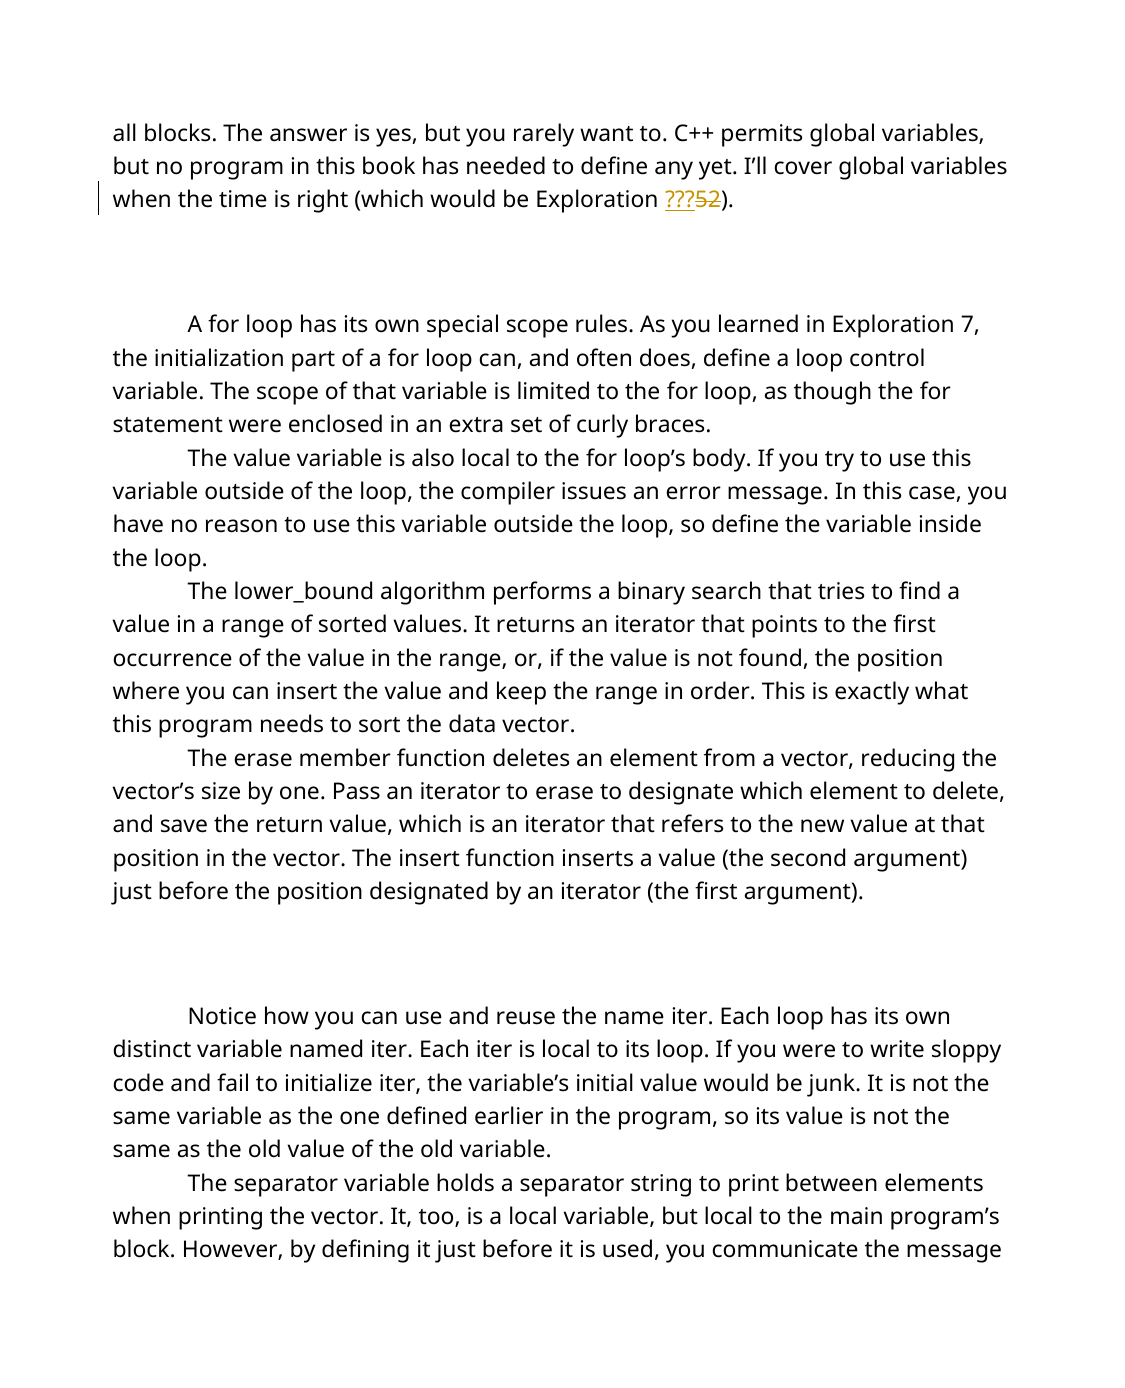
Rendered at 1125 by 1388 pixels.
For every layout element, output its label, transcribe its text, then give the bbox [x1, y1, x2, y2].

text A for loop has its own special scope rules. As you learned in Exploration 7, the initialization part of a for loop can, and often does, define a loop control variable. The scope of that variable is limited to the for loop, as though the for statement were enclosed in an extra set of curly braces. [112, 306, 1012, 440]
text The value variable is also local to the for loop’s body. If you try to use this variable outside of the loop, the compiler issues an error message. In this case, you have no reason to use this variable outside the loop, so define the variable inside the loop. [112, 440, 1012, 573]
text Notice how you can use and reuse the name iter. Each loop has its own distinct variable named iter. Each iter is local to its loop. If you were to write sloppy code and fail to initialize iter, the variable’s initial value would be junk. It is not the same variable as the one defined earlier in the program, so its value is not the same as the old value of the old variable. [112, 998, 1012, 1165]
text The erase member function deletes an element from a vector, reducing the vector’s size by one. Pass an iterator to erase to designate which element to delete, and save the return value, which is an iterator that refers to the new value at that position in the vector. The insert function inserts a value (the second argument) just before the position designated by an iterator (the first argument). [112, 740, 1012, 906]
text The separator variable holds a separator string to print between elements when printing the vector. It, too, is a local variable, but local to the main program’s block. However, by defining it just before it is used, you communicate the message [112, 1165, 1012, 1265]
text The lower_bound algorithm performs a binary search that tries to find a value in a range of sorted values. It returns an iterator that points to the first occurrence of the value in the range, or, if the value is not found, the position where you can insert the value and keep the range in order. This is exactly what this program needs to sort the data vector. [112, 573, 1012, 740]
text all blocks. The answer is yes, but you rarely want to. C++ permits global variables, but no program in this book has needed to define any yet. I’ll cover global variables when the time is right (which would be Exploration ???). [112, 115, 1012, 215]
